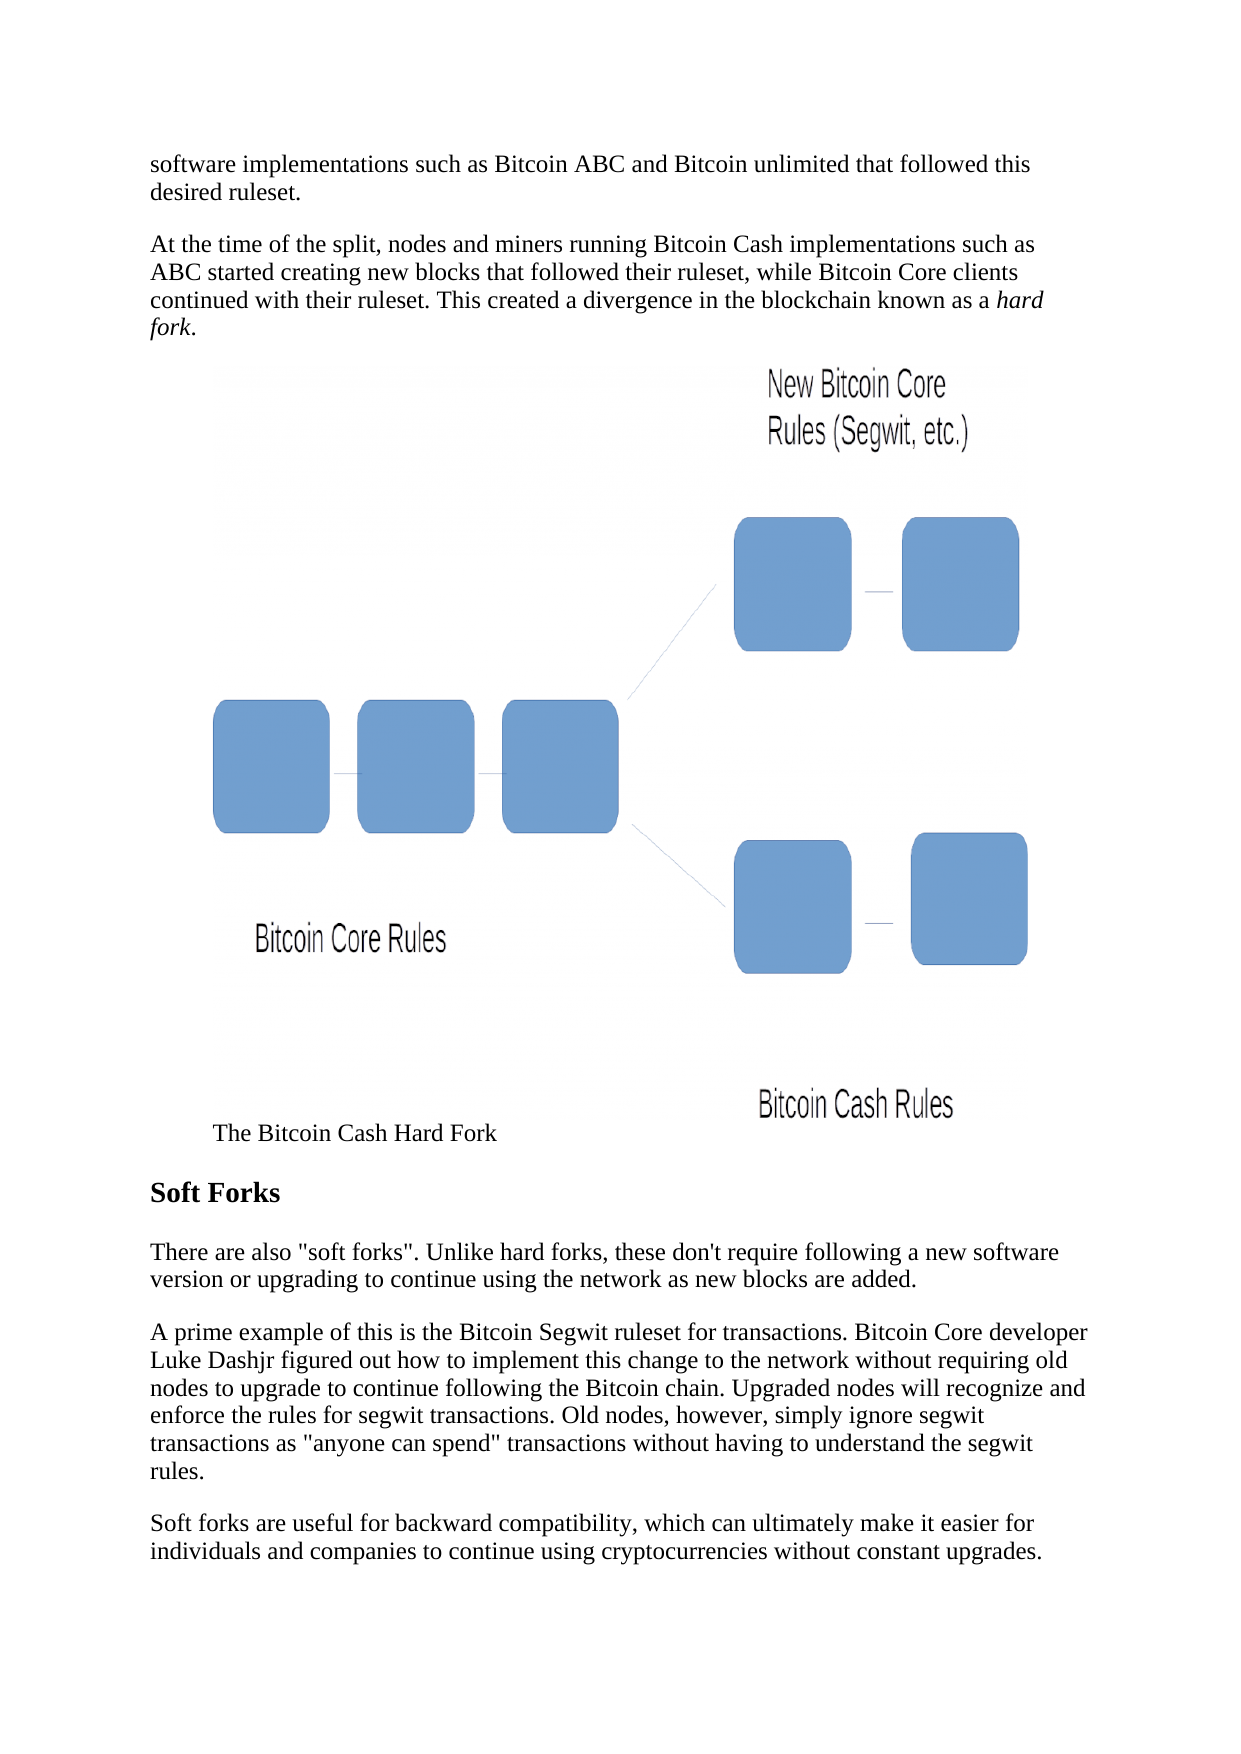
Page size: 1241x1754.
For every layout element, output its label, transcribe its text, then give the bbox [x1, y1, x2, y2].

text The Bitcoin Cash Hard Fork [212, 1120, 1028, 1147]
text A prime example of this is the Bitcoin Segwit ruleset for transactions. Bitcoin Core developer Luke Dashjr figured out how to implement this change to the network without requiring old nodes to upgrade to continue following the Bitcoin chain. Upgraded nodes will recognize and enforce the rules for segwit transactions. Old nodes, however, simply ignore segwit transactions as "anyone can spend" transactions without having to understand the segwit rules. [150, 1318, 1090, 1484]
text At the time of the split, nodes and miners running Bitcoin Cash implementations such as ABC started creating new blocks that followed their ruleset, while Bitcoin Core clients continued with their ruleset. This created a divergence in the blockchain known as a hard fork. [150, 230, 1090, 341]
text There are also "soft forks". Unlike hard forks, these don't require following a new software version or upgrading to continue using the network as new blocks are added. [150, 1238, 1090, 1293]
subtitle Soft Forks [150, 1176, 1090, 1209]
text Soft forks are useful for backward compatibility, which can ultimately make it easier for individuals and companies to continue using cryptocurrencies without constant upgrades. [150, 1509, 1090, 1565]
text software implementations such as Bitcoin ABC and Bitcoin unlimited that followed this desired ruleset. [150, 150, 1090, 205]
